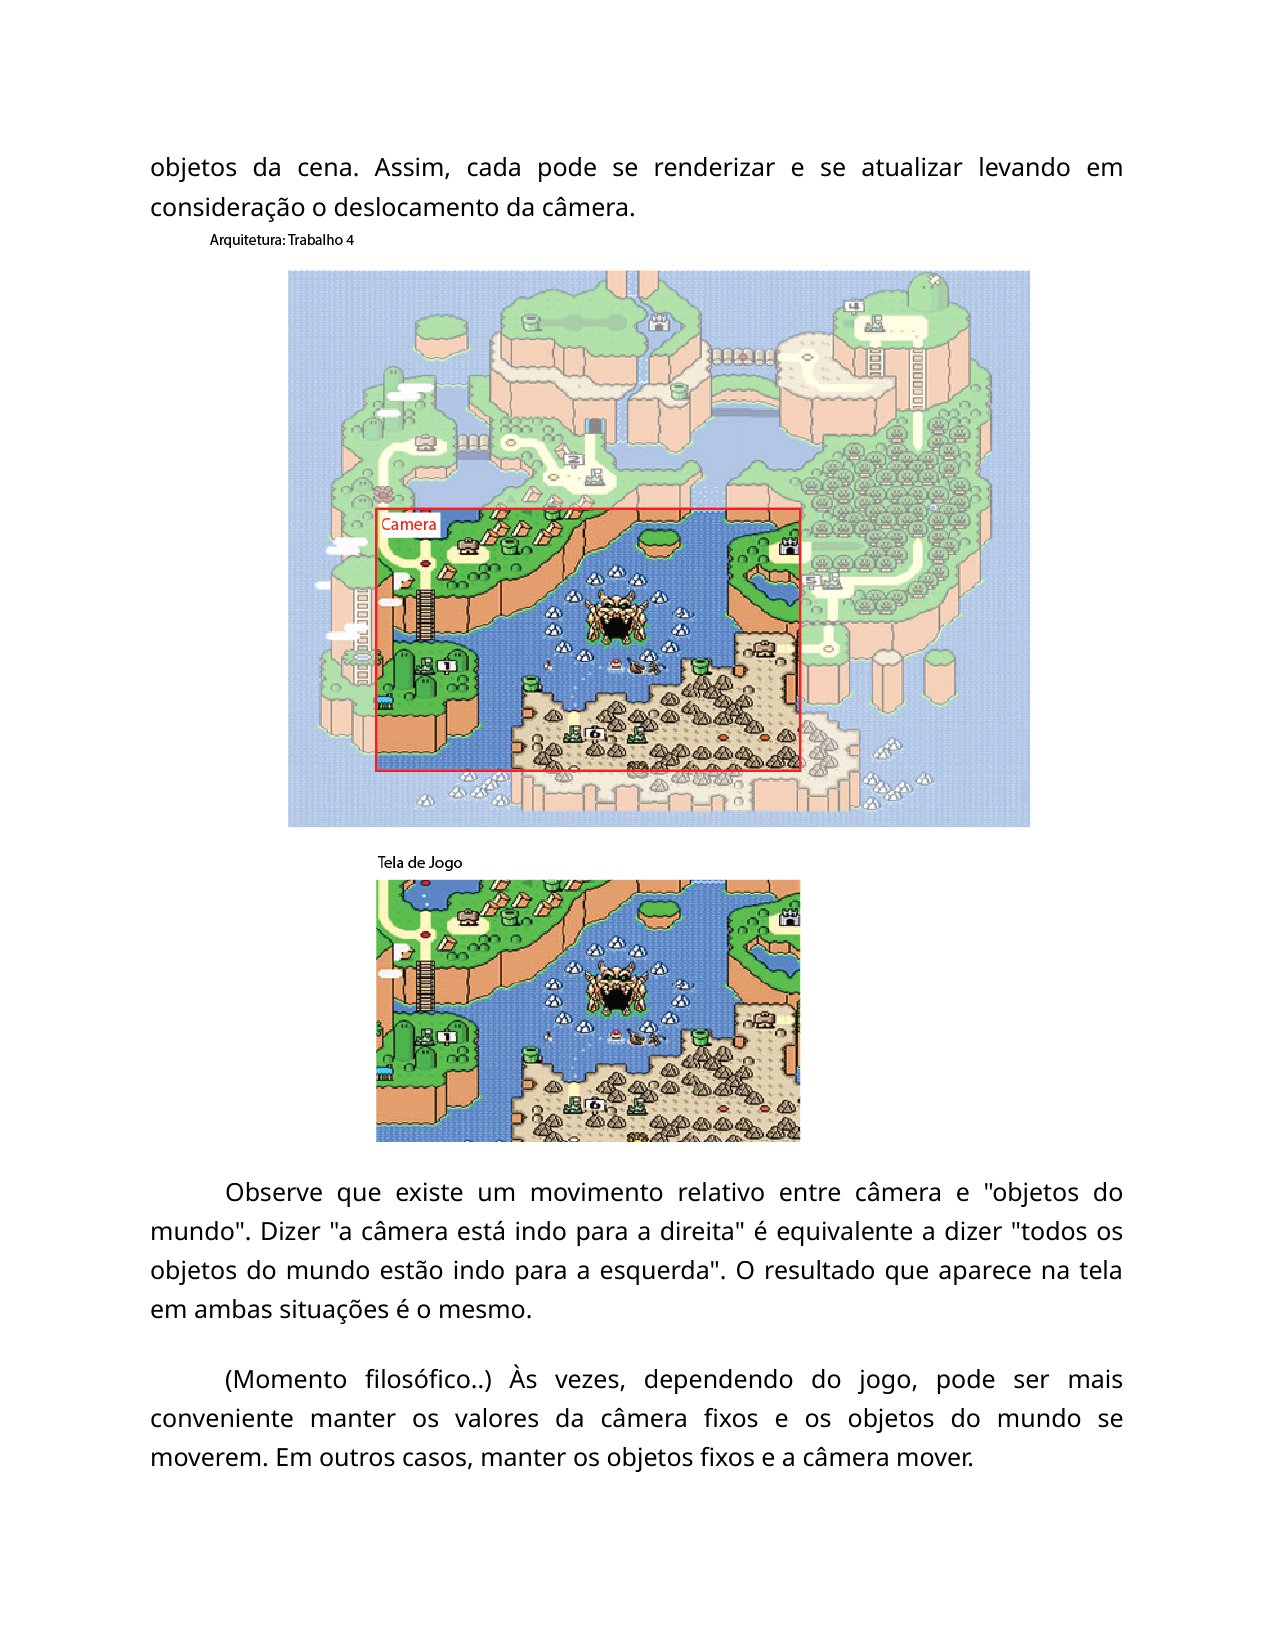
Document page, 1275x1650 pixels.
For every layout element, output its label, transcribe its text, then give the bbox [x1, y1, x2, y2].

text Observe que existe um movimento relativo entre câmera e "objetos do mundo". Dizer "a câmera está indo para a direita" é equivalente a dizer "todos os objetos do mundo estão indo para a esquerda". O resultado que aparece na tela em ambas situações é o mesmo. [150, 1174, 1125, 1326]
text objetos da cena. Assim, cada pode se renderizar e se atualizar levando em consideração o deslocamento da câmera. [150, 150, 1125, 223]
text (Momento filosófico..) Às vezes, dependendo do jogo, pode ser mais conveniente manter os valores da câmera fixos e os objetos do mundo se moverem. Em outros casos, manter os objetos fixos e a câmera mover. [150, 1361, 1125, 1474]
